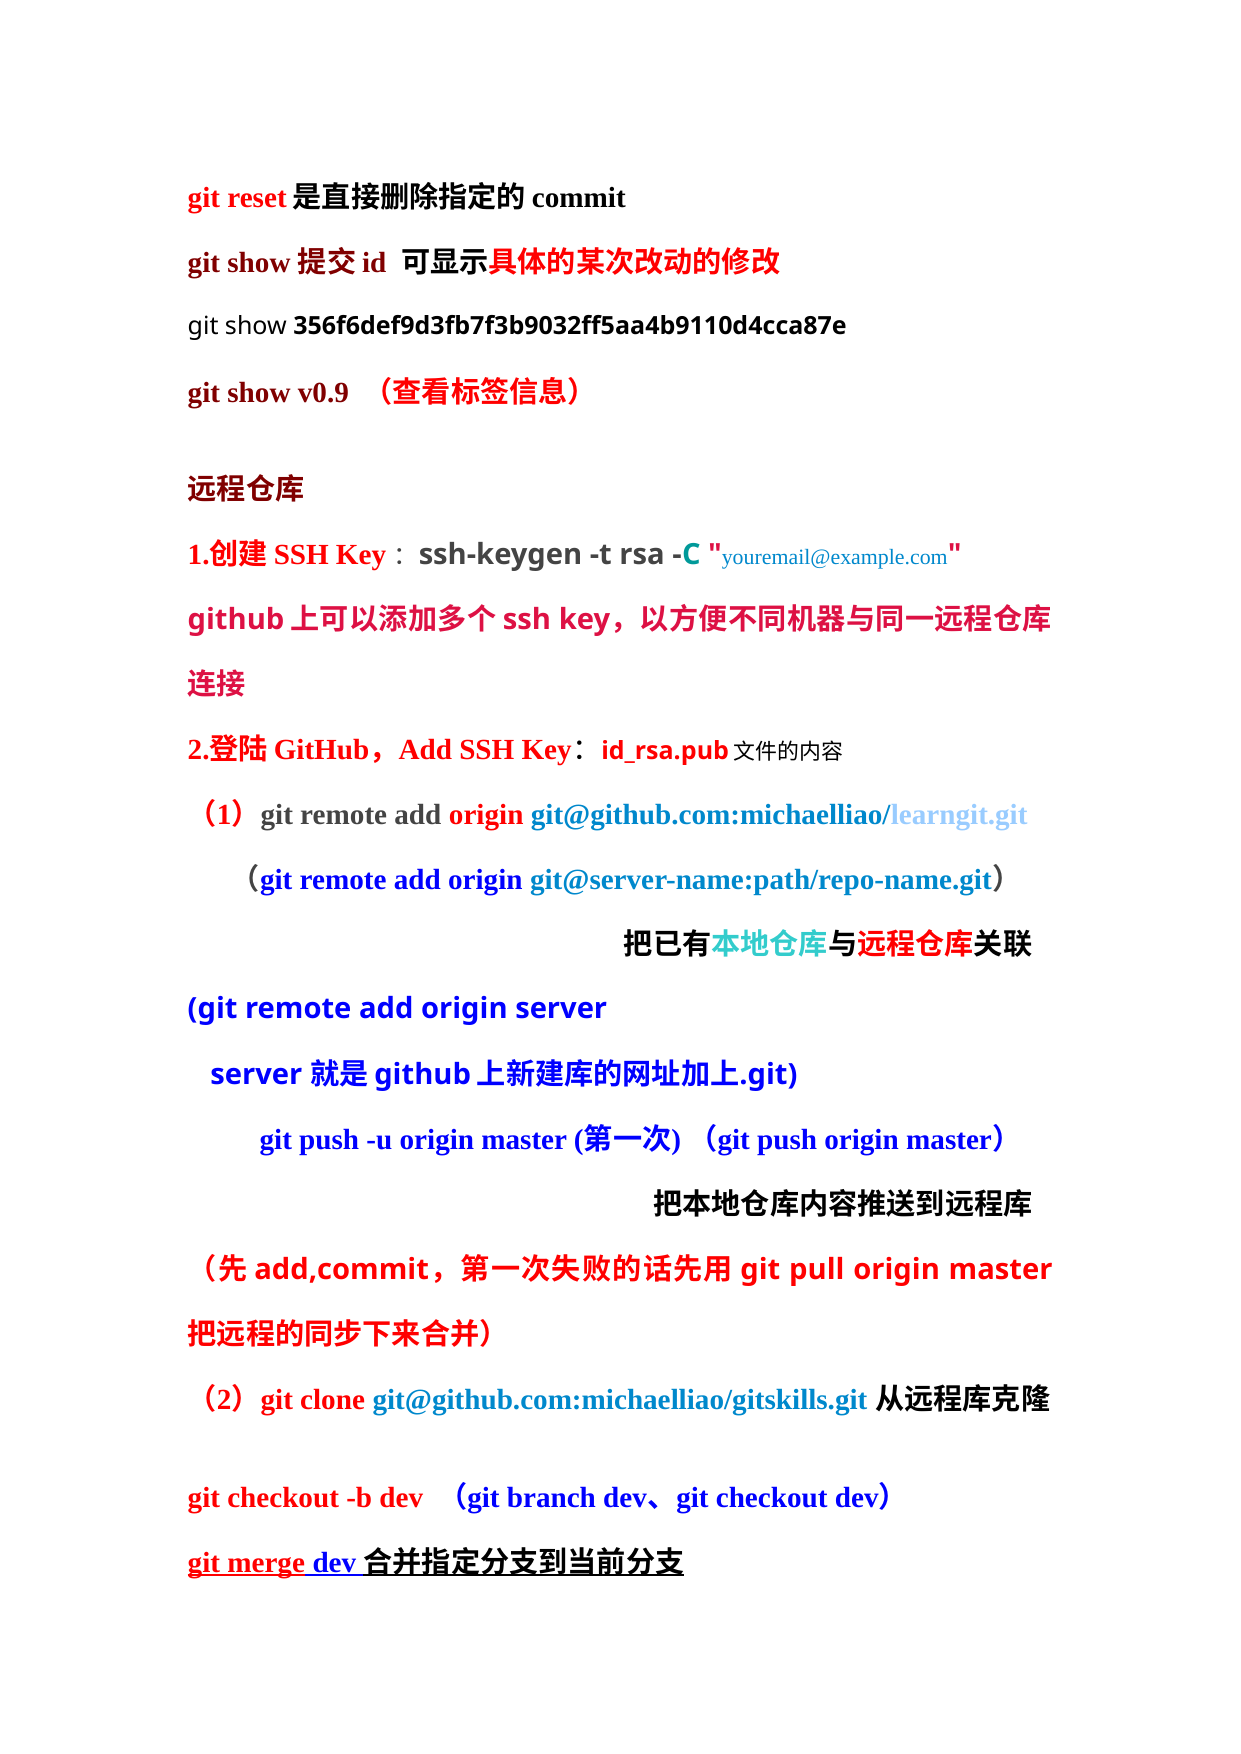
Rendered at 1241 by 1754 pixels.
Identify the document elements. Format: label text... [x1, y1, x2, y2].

text 远程仓库 [187, 454, 1053, 519]
text 把已有本地仓库与远程仓库关联 [187, 909, 1053, 974]
text git checkout -b dev （git branch dev、git checkout dev） [187, 1462, 1053, 1527]
text github上可以添加多个ssh key，以方便不同机器与同一远程仓库连接 [187, 584, 1053, 714]
text git push -u origin master (第一次) （git push origin master） [187, 1104, 1053, 1169]
text （git remote add origin git@server-name:path/repo-name.git） [187, 844, 1053, 909]
text git merge dev 合并指定分支到当前分支 [187, 1527, 1053, 1592]
text 2.登陆GitHub，Add SSH Key：id_rsa.pub文件的内容 [187, 714, 1053, 779]
text （先add,commit，第一次失败的话先用git pull origin master把远程的同步下来合并） [187, 1234, 1053, 1364]
picture [816, 554, 824, 561]
text git show 356f6def9d3fb7f3b9032ff5aa4b9110d4cca87e [187, 292, 1053, 357]
text （2）git clone git@github.com:michaelliao/gitskills.git 从远程库克隆 [187, 1364, 1053, 1429]
text git show 提交id 可显示具体的某次改动的修改 [187, 227, 1053, 292]
text git reset是直接删除指定的commit [187, 162, 1053, 227]
text git show v0.9 （查看标签信息） [187, 357, 1053, 422]
text （1）git remote add origin git@github.com:michaelliao/learngit.git [187, 779, 1053, 844]
text (git remote add origin server [187, 974, 1053, 1039]
text 1.创建SSH Key ：ssh-keygen -t rsa -C "youremail@example.com" [187, 519, 1053, 584]
text server 就是github上新建库的网址加上.git) [187, 1039, 1053, 1104]
text 把本地仓库内容推送到远程库 [187, 1169, 1053, 1234]
picture [814, 549, 826, 553]
